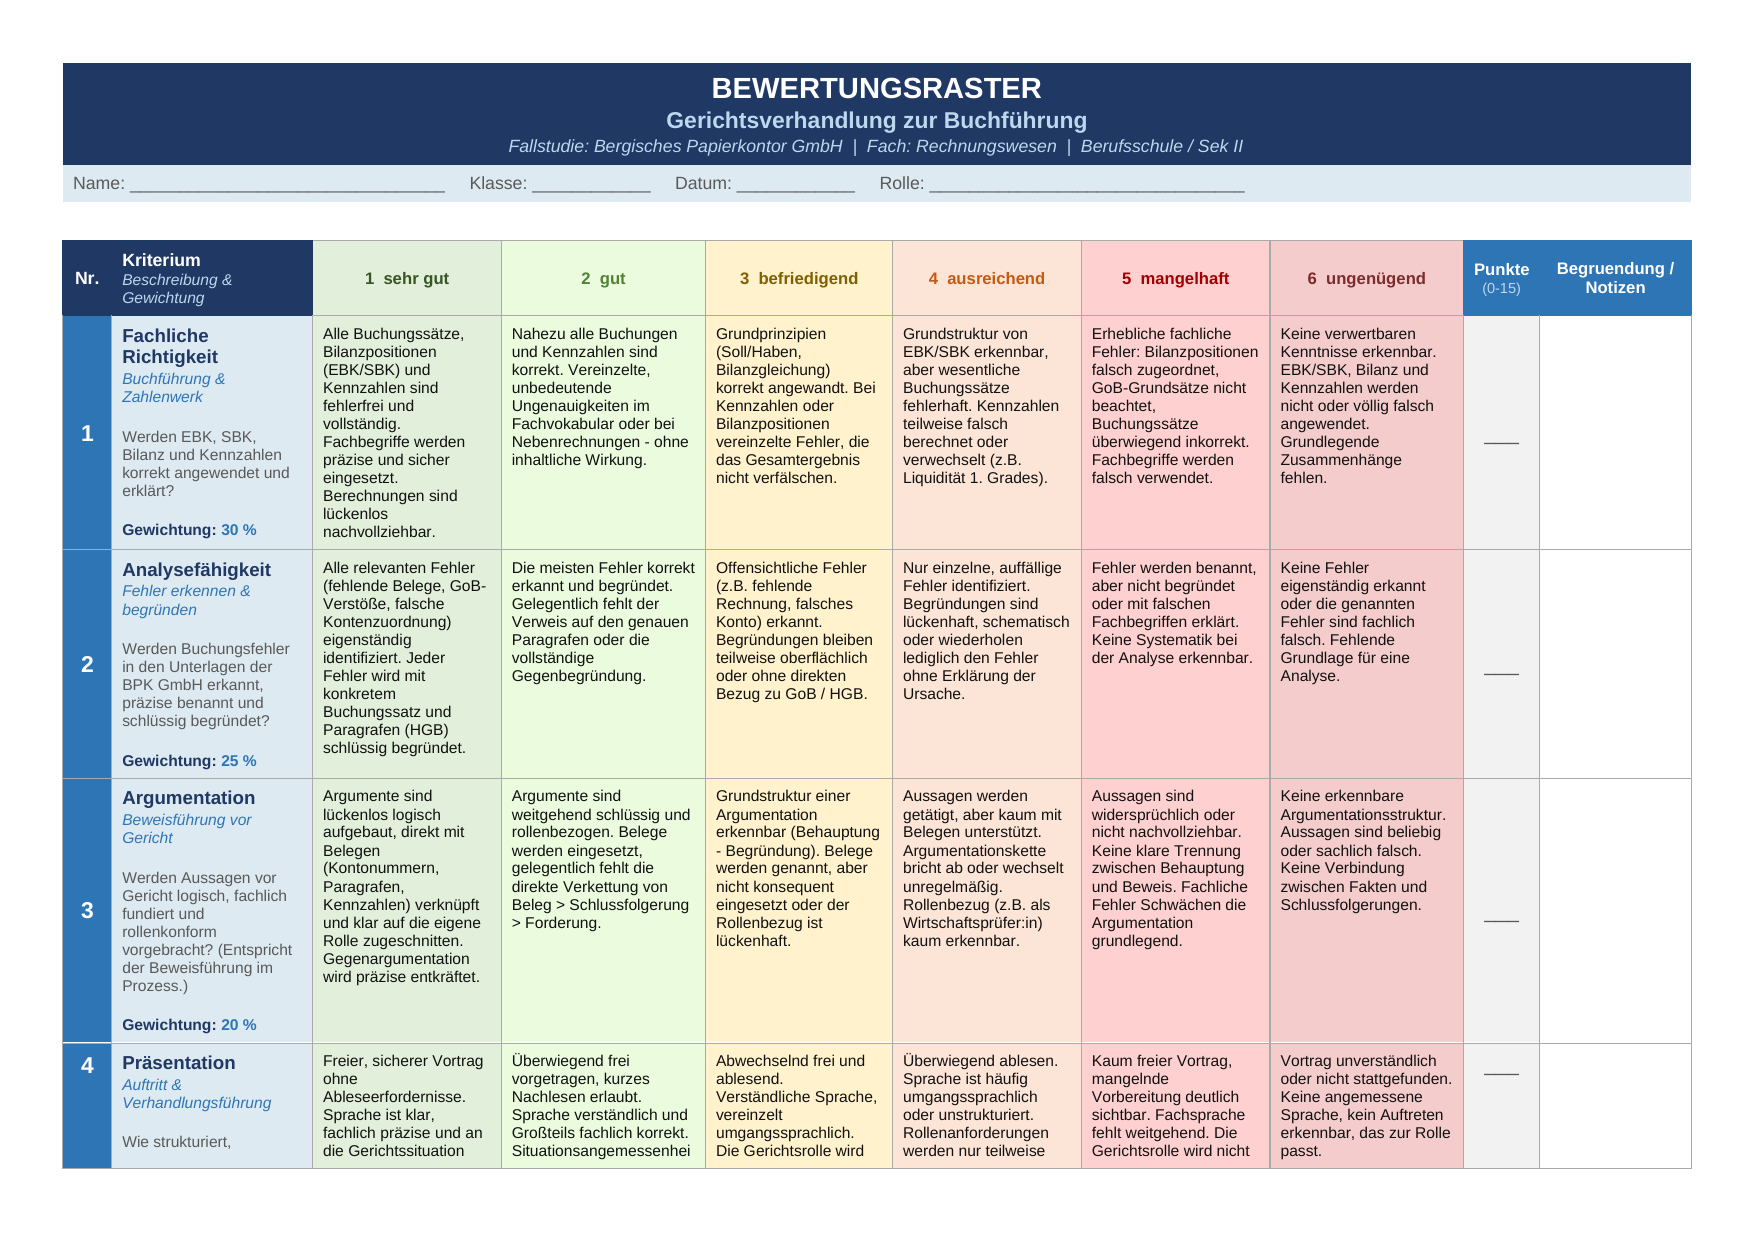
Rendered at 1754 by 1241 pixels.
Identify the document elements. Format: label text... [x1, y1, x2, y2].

table_cell Die meisten Fehler korrekt erkannt und begründet. Gelegentlich fehlt der Verweis auf den genauen Paragrafen oder die vollständige Gegenbegründung. [502, 550, 705, 778]
table_cell Erhebliche fachliche Fehler: Bilanzpositionen falsch zugeordnet, GoB-Grundsätze nicht beachtet, Buchungssätze überwiegend inkorrekt. Fachbegriffe werden falsch verwendet. [1082, 316, 1269, 549]
table_cell Alle Buchungssätze, Bilanzpositionen (EBK/SBK) und Kennzahlen sind fehlerfrei und vollständig. Fachbegriffe werden präzise und sicher eingesetzt. Berechnungen sind lückenlos nachvollziehbar. [313, 316, 501, 549]
table_cell [1540, 779, 1691, 1042]
table_header 2 gut [502, 241, 705, 315]
table_cell ___ [1464, 316, 1539, 549]
table_header Kriterium Beschreibung & Gewichtung [112, 242, 312, 315]
table_header Nr. [63, 242, 111, 315]
table_cell Vortrag unverständlich oder nicht stattgefunden. Keine angemessene Sprache, kein Auftreten erkennbar, das zur Rolle passt. [1271, 1044, 1463, 1168]
table_cell Grundstruktur von EBK/SBK erkennbar, aber wesentliche Buchungssätze fehlerhaft. Kennzahlen teilweise falsch berechnet oder verwechselt (z.B. Liquidität 1. Grades). [893, 316, 1081, 549]
table_cell Nahezu alle Buchungen und Kennzahlen sind korrekt. Vereinzelte, unbedeutende Ungenauigkeiten im Fachvokabular oder bei Nebenrechnungen - ohne inhaltliche Wirkung. [502, 316, 705, 549]
table_cell Argumentation Beweisführung vor Gericht Werden Aussagen vor Gericht logisch, fachlich fundiert und rollenkonform vorgebracht? (Entspricht der Beweisführung im Prozess.) Gewichtung: 20 % [112, 779, 312, 1042]
table_cell Präsentation Auftritt & Verhandlungsführung Wie strukturiert, [112, 1044, 312, 1168]
table_cell Abwechselnd frei und ablesend. Verständliche Sprache, vereinzelt umgangssprachlich. Die Gerichtsrolle wird [706, 1044, 892, 1168]
table_cell Argumente sind weitgehend schlüssig und rollenbezogen. Belege werden eingesetzt, gelegentlich fehlt die direkte Verkettung von Beleg > Schlussfolgerung > Forderung. [502, 779, 705, 1042]
table_cell Keine verwertbaren Kenntnisse erkennbar. EBK/SBK, Bilanz und Kennzahlen werden nicht oder völlig falsch angewendet. Grundlegende Zusammenhänge fehlen. [1271, 316, 1463, 549]
table_header 5 mangelhaft [1082, 241, 1269, 315]
table_header 3 befriedigend [706, 241, 892, 315]
table_header 6 ungenügend [1271, 241, 1463, 315]
table_cell Name: ________________________________ Klasse: ____________ Datum: ____________ Rolle: ________________________________ [63, 165, 1691, 202]
table_cell Kaum freier Vortrag, mangelnde Vorbereitung deutlich sichtbar. Fachsprache fehlt weitgehend. Die Gerichtsrolle wird nicht [1082, 1044, 1269, 1168]
table_cell Grundstruktur einer Argumentation erkennbar (Behauptung - Begründung). Belege werden genannt, aber nicht konsequent eingesetzt oder der Rollenbezug ist lückenhaft. [706, 779, 892, 1042]
table_cell Alle relevanten Fehler (fehlende Belege, GoB-Verstöße, falsche Kontenzuordnung) eigenständig identifiziert. Jeder Fehler wird mit konkretem Buchungssatz und Paragrafen (HGB) schlüssig begründet. [313, 550, 501, 778]
table_cell [1540, 550, 1691, 778]
table_header Begruendung / Notizen [1541, 242, 1690, 315]
table_cell 4 [63, 1044, 111, 1168]
table_cell Aussagen sind widersprüchlich oder nicht nachvollziehbar. Keine klare Trennung zwischen Behauptung und Beweis. Fachliche Fehler Schwächen die Argumentation grundlegend. [1082, 779, 1269, 1042]
table_cell [1540, 316, 1691, 549]
table_cell Überwiegend ablesen. Sprache ist häufig umgangssprachlich oder unstrukturiert. Rollenanforderungen werden nur teilweise [893, 1044, 1081, 1168]
table_header Punkte (0-15) [1464, 242, 1539, 315]
table_cell Fehler werden benannt, aber nicht begründet oder mit falschen Fachbegriffen erklärt. Keine Systematik bei der Analyse erkennbar. [1082, 550, 1269, 778]
table_cell Keine Fehler eigenständig erkannt oder die genannten Fehler sind fachlich falsch. Fehlende Grundlage für eine Analyse. [1271, 550, 1463, 778]
table_cell Offensichtliche Fehler (z.B. fehlende Rechnung, falsches Konto) erkannt. Begründungen bleiben teilweise oberflächlich oder ohne direkten Bezug zu GoB / HGB. [706, 550, 892, 778]
table_cell Überwiegend frei vorgetragen, kurzes Nachlesen erlaubt. Sprache verständlich und Großteils fachlich korrekt. Situationsangemessenhei [502, 1044, 705, 1168]
table_cell Nur einzelne, auffällige Fehler identifiziert. Begründungen sind lückenhaft, schematisch oder wiederholen lediglich den Fehler ohne Erklärung der Ursache. [893, 550, 1081, 778]
table_cell Fachliche Richtigkeit Buchführung & Zahlenwerk Werden EBK, SBK, Bilanz und Kennzahlen korrekt angewendet und erklärt? Gewichtung: 30 % [112, 316, 312, 549]
table_cell Aussagen werden getätigt, aber kaum mit Belegen unterstützt. Argumentationskette bricht ab oder wechselt unregelmäßig. Rollenbezug (z.B. als Wirtschaftsprüfer:in) kaum erkennbar. [893, 779, 1081, 1042]
table_cell [1540, 1044, 1691, 1168]
table_cell ___ [1464, 1044, 1539, 1168]
table_cell Analysefähigkeit Fehler erkennen & begründen Werden Buchungsfehler in den Unterlagen der BPK GmbH erkannt, präzise benannt und schlüssig begründet? Gewichtung: 25 % [112, 550, 312, 778]
table_cell Grundprinzipien (Soll/Haben, Bilanzgleichung) korrekt angewandt. Bei Kennzahlen oder Bilanzpositionen vereinzelte Fehler, die das Gesamtergebnis nicht verfälschen. [706, 316, 892, 549]
table_cell Freier, sicherer Vortrag ohne Ableseerfordernisse. Sprache ist klar, fachlich präzise und an die Gerichtssituation [313, 1044, 501, 1168]
table_header 1 sehr gut [313, 241, 501, 315]
table_cell 3 [63, 779, 111, 1042]
table_header BEWERTUNGSRASTER Gerichtsverhandlung zur Buchführung Fallstudie: Bergisches Papierkontor GmbH | Fach: Rechnungswesen | Berufsschule / Sek II [63, 63, 1691, 165]
table_cell 2 [63, 550, 111, 778]
table_header 4 ausreichend [893, 241, 1081, 315]
table_cell ___ [1464, 550, 1539, 778]
table_cell 1 [63, 316, 111, 549]
table_cell ___ [1464, 779, 1539, 1042]
table_cell Argumente sind lückenlos logisch aufgebaut, direkt mit Belegen (Kontonummern, Paragrafen, Kennzahlen) verknüpft und klar auf die eigene Rolle zugeschnitten. Gegenargumentation wird präzise entkräftet. [313, 779, 501, 1042]
table_cell Keine erkennbare Argumentationsstruktur. Aussagen sind beliebig oder sachlich falsch. Keine Verbindung zwischen Fakten und Schlussfolgerungen. [1271, 779, 1463, 1042]
